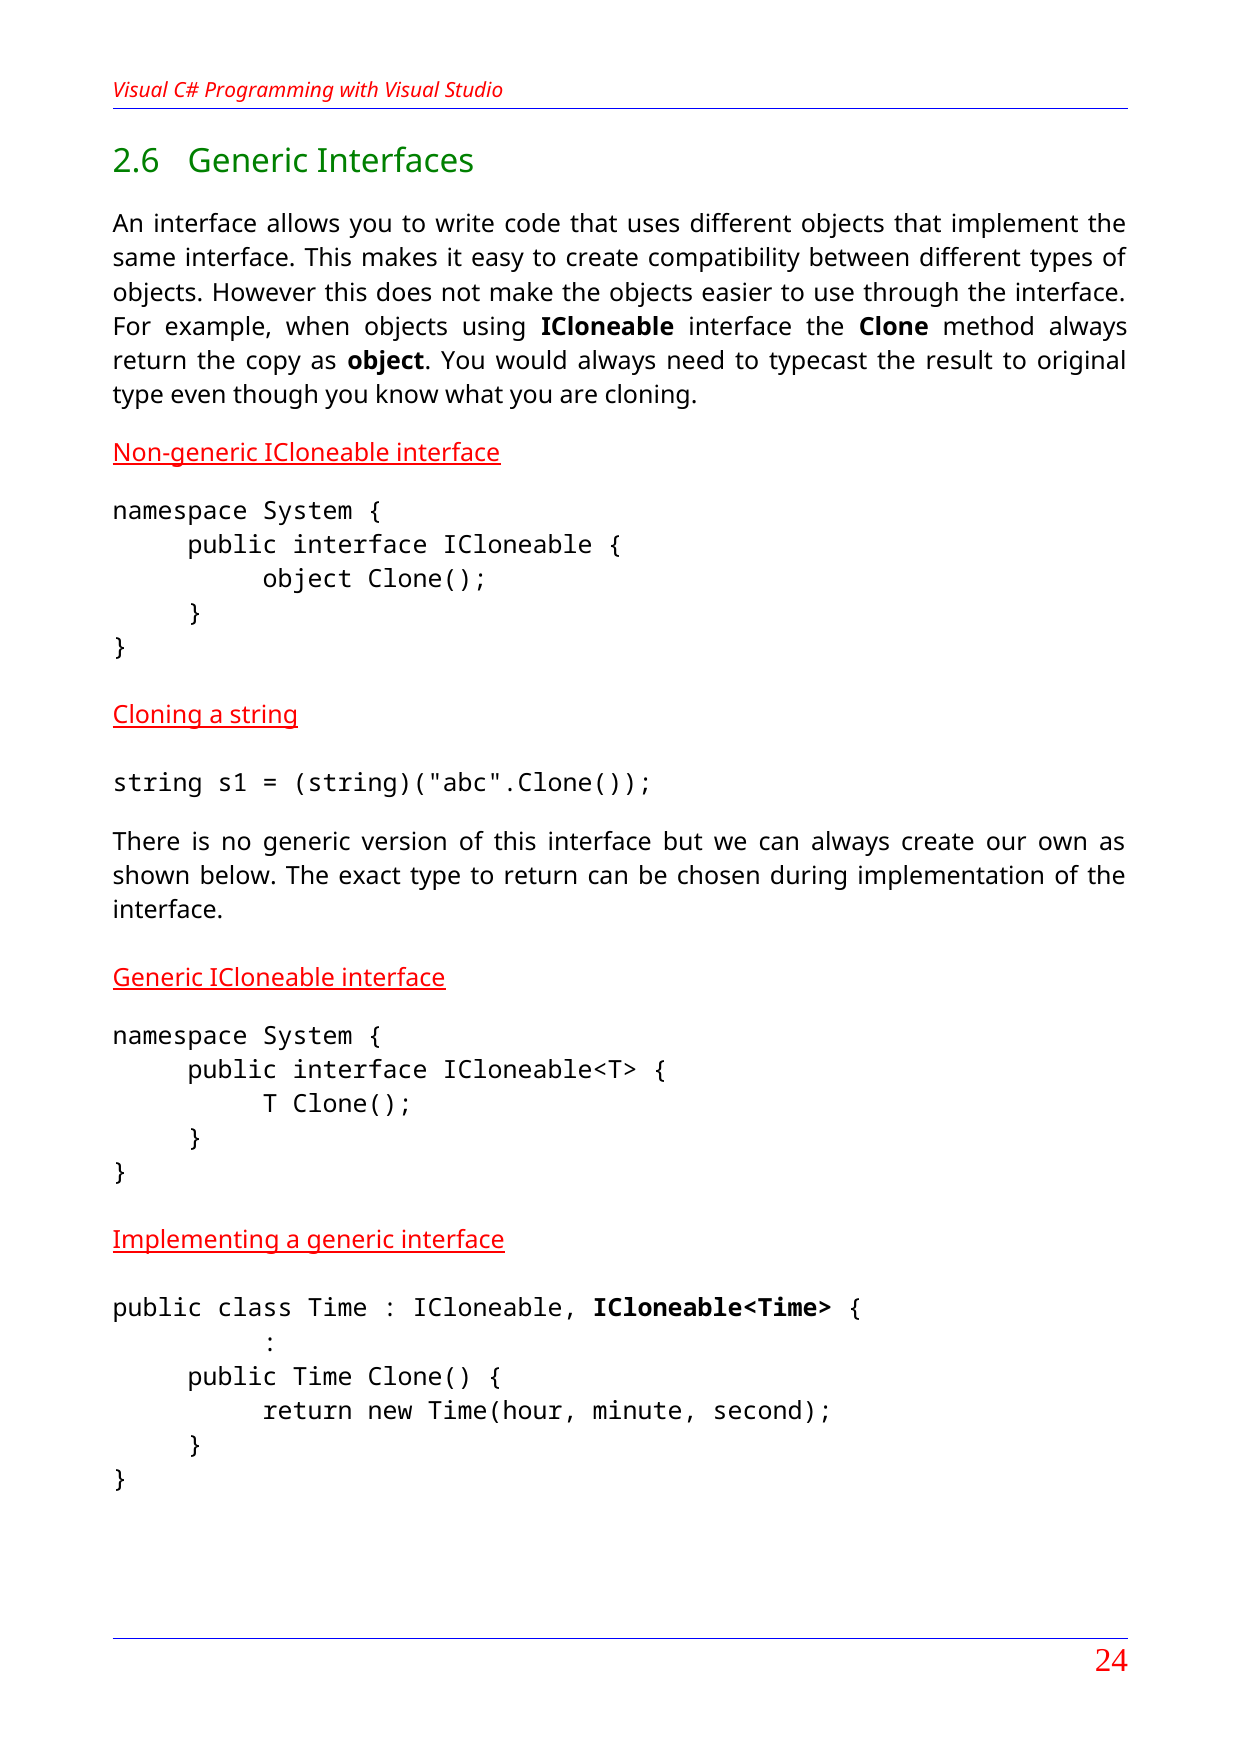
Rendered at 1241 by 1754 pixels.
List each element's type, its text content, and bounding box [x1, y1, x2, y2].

text public Time Clone() { [112, 1358, 1128, 1392]
text } [112, 1120, 1128, 1154]
text public interface ICloneable { [112, 527, 1128, 561]
text namespace System { [112, 493, 1128, 527]
text Cloning a string [112, 697, 1128, 731]
text object Clone(); [112, 561, 1128, 595]
text Generic ICloneable interface [112, 959, 1128, 993]
text } [112, 595, 1128, 629]
text } [112, 629, 1128, 663]
text return new Time(hour, minute, second); [112, 1392, 1128, 1426]
text namespace System { [112, 1018, 1128, 1052]
text } [112, 1460, 1128, 1494]
text public interface ICloneable<T> { [112, 1052, 1128, 1086]
text T Clone(); [112, 1086, 1128, 1120]
text } [112, 1154, 1128, 1188]
text An interface allows you to write code that uses different objects that implement the same interface. This makes it easy to create compatibility between different types of objects. However this does not make the objects easier to use through the interface. For example, when objects using ICloneable interface the Clone method always return the copy as object. You would always need to typecast the result to original type even though you know what you are cloning. [112, 206, 1128, 410]
text 2.6 Generic Interfaces [112, 137, 1128, 182]
text string s1 = (string)("abc".Clone()); [112, 765, 1128, 799]
text : [112, 1324, 1128, 1358]
text There is no generic version of this interface but we can always create our own as shown below. The exact type to return can be chosen during implementation of the interface. [112, 823, 1128, 925]
text public class Time : ICloneable, ICloneable<Time> { [112, 1290, 1128, 1324]
text } [112, 1426, 1128, 1460]
text Non-generic ICloneable interface [112, 434, 1128, 468]
text Implementing a generic interface [112, 1222, 1128, 1256]
